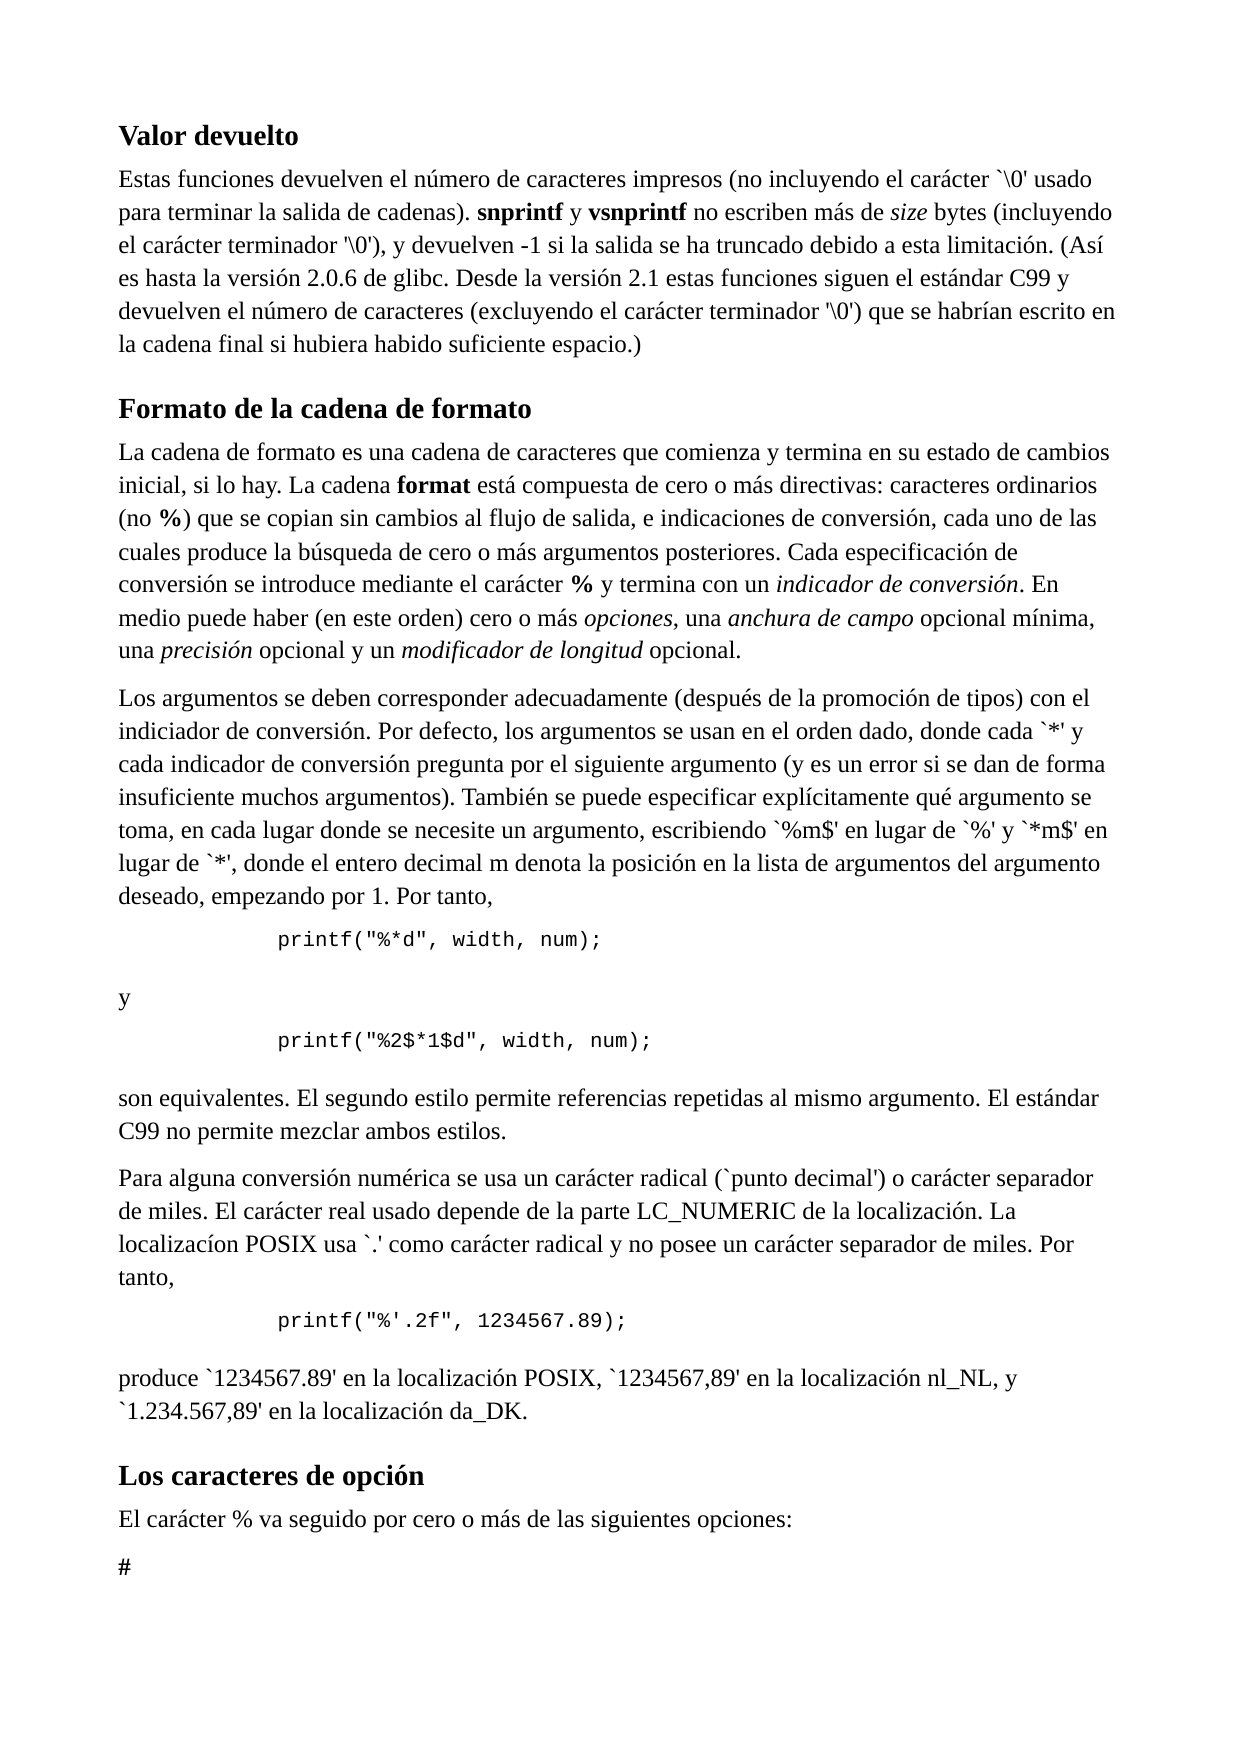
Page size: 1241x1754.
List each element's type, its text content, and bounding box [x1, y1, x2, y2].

text printf("%2$*1$d", width, num); [177, 1030, 1122, 1053]
subtitle # [118, 1552, 1122, 1581]
text son equivalentes. El segundo estilo permite referencias repetidas al mismo argumento. El estándar C99 no permite mezclar ambos estilos. [118, 1083, 1122, 1144]
text La cadena de formato es una cadena de caracteres que comienza y termina en su estado de cambios inicial, si lo hay. La cadena format está compuesta de cero o más directivas: caracteres ordinarios (no %) que se copian sin cambios al flujo de salida, e indicaciones de conversión, cada uno de las cuales produce la búsqueda de cero o más argumentos posteriores. Cada especificación de conversión se introduce mediante el carácter % y termina con un indicador de conversión. En medio puede haber (en este orden) cero o más opciones, una anchura de campo opcional mínima, una precisión opcional y un modificador de longitud opcional. [118, 437, 1122, 664]
text printf("%*d", width, num); [177, 929, 1122, 953]
subtitle Los caracteres de opción [118, 1458, 1122, 1492]
text Los argumentos se deben corresponder adecuadamente (después de la promoción de tipos) con el indiciador de conversión. Por defecto, los argumentos se usan en el orden dado, donde cada `*' y cada indicador de conversión pregunta por el siguiente argumento (y es un error si se dan de forma insuficiente muchos argumentos). También se puede especificar explícitamente qué argumento se toma, en cada lugar donde se necesite un argumento, escribiendo `%m$' en lugar de `%' y `*m$' en lugar de `*', donde el entero decimal m denota la posición en la lista de argumentos del argumento deseado, empezando por 1. Por tanto, [118, 683, 1122, 910]
text produce `1234567.89' en la localización POSIX, `1234567,89' en la localización nl_NL, y `1.234.567,89' en la localización da_DK. [118, 1363, 1122, 1425]
text El carácter % va seguido por cero o más de las siguientes opciones: [118, 1504, 1122, 1533]
text y [118, 982, 1122, 1011]
text printf("%'.2f", 1234567.89); [177, 1310, 1122, 1334]
subtitle Formato de la cadena de formato [118, 391, 1122, 425]
subtitle Valor devuelto [118, 118, 1122, 152]
text Estas funciones devuelven el número de caracteres impresos (no incluyendo el carácter `\0' usado para terminar la salida de cadenas). snprintf y vsnprintf no escriben más de size bytes (incluyendo el carácter terminador '\0'), y devuelven -1 si la salida se ha truncado debido a esta limitación. (Así es hasta la versión 2.0.6 de glibc. Desde la versión 2.1 estas funciones siguen el estándar C99 y devuelven el número de caracteres (excluyendo el carácter terminador '\0') que se habrían escrito en la cadena final si hubiera habido suficiente espacio.) [118, 164, 1122, 358]
text Para alguna conversión numérica se usa un carácter radical (`punto decimal') o carácter separador de miles. El carácter real usado depende de la parte LC_NUMERIC de la localización. La localizacíon POSIX usa `.' como carácter radical y no posee un carácter separador de miles. Por tanto, [118, 1163, 1122, 1291]
